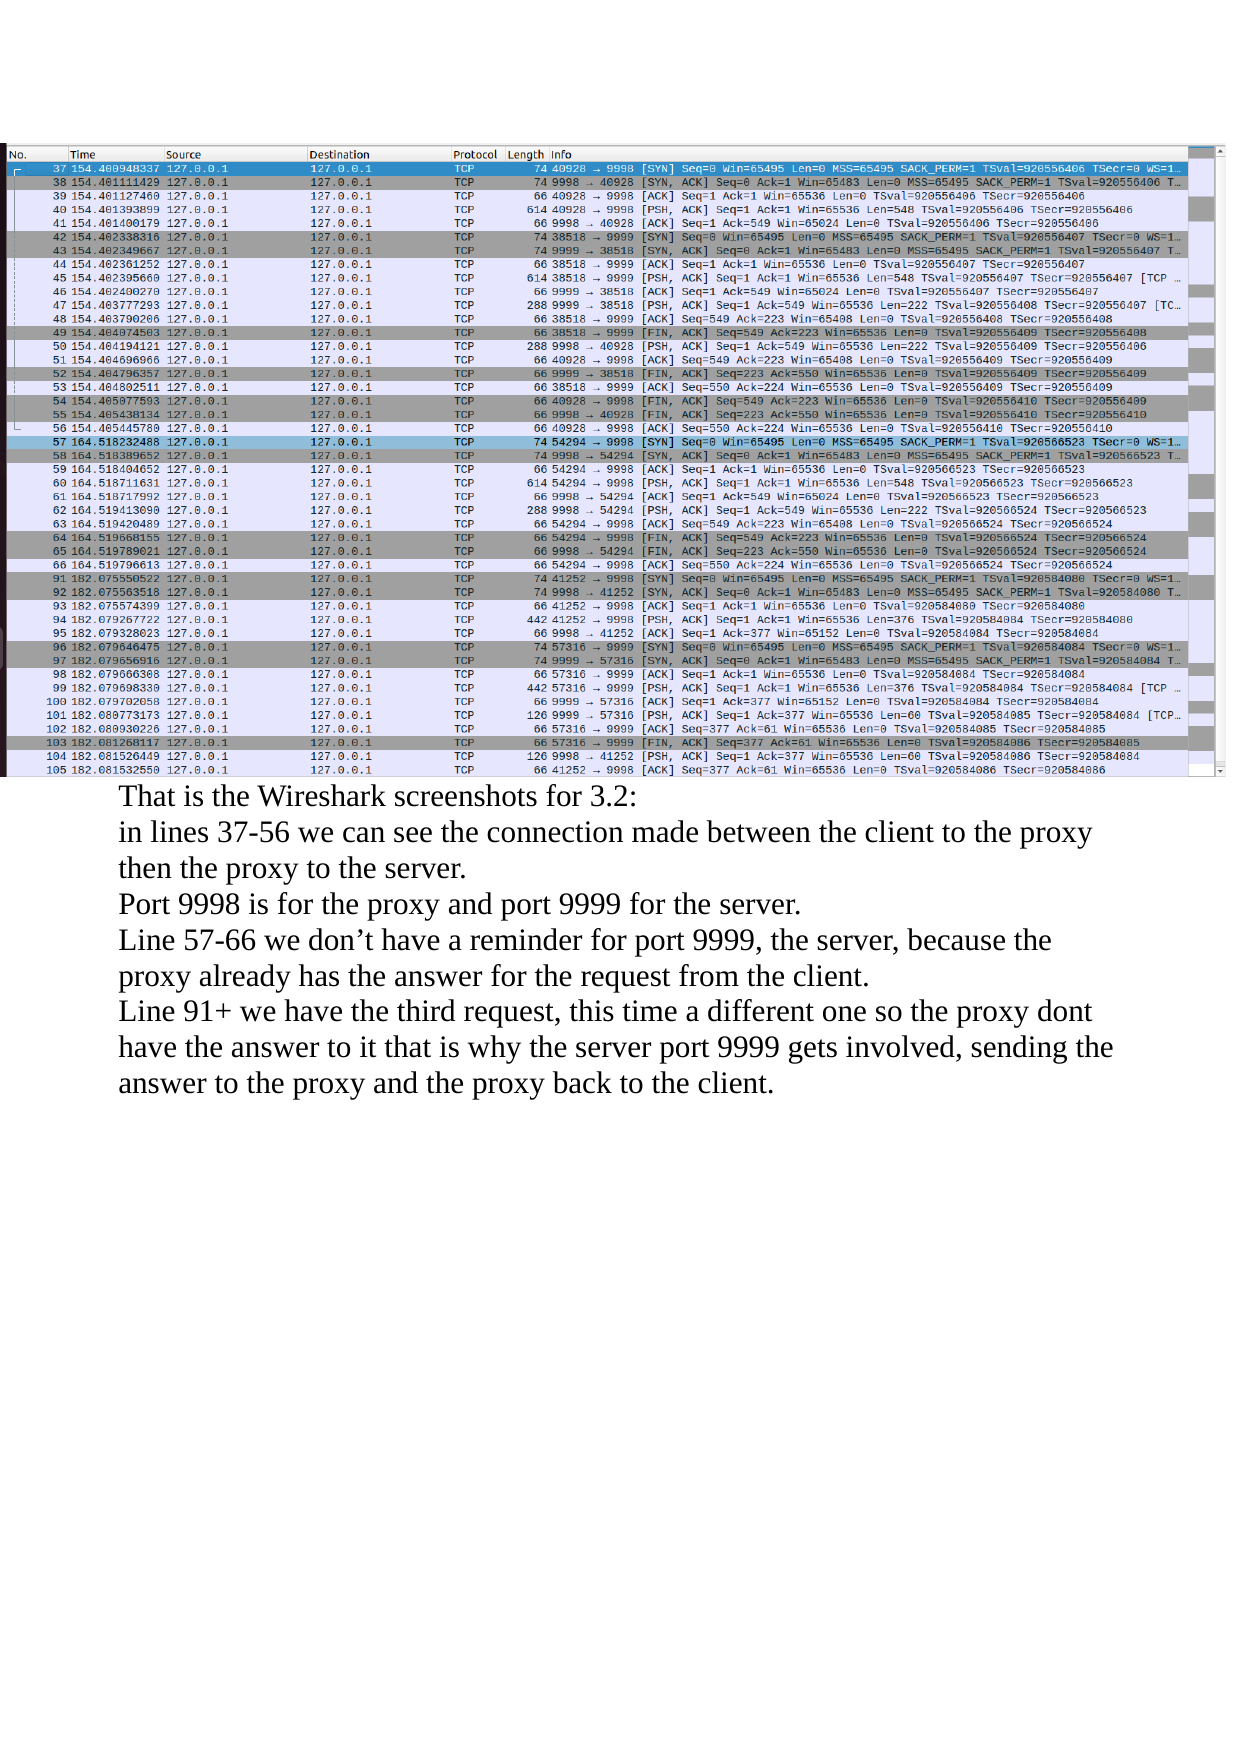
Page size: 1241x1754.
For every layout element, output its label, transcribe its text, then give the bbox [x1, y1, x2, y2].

text [118, 118, 1122, 143]
text That is the Wireshark screenshots for 3.2: in lines 37-56 we can see the connection made between the client to the proxy then the proxy to the server. Port 9998 is for the proxy and port 9999 for the server. Line 57-66 we don’t have a reminder for port 9999, the server, because the proxy already has the answer for the request from the client. Line 91+ we have the third request, this time a different one so the proxy dont have the answer to it that is why the server port 9999 gets involved, sending the answer to the proxy and the proxy back to the client. [118, 777, 1122, 1101]
